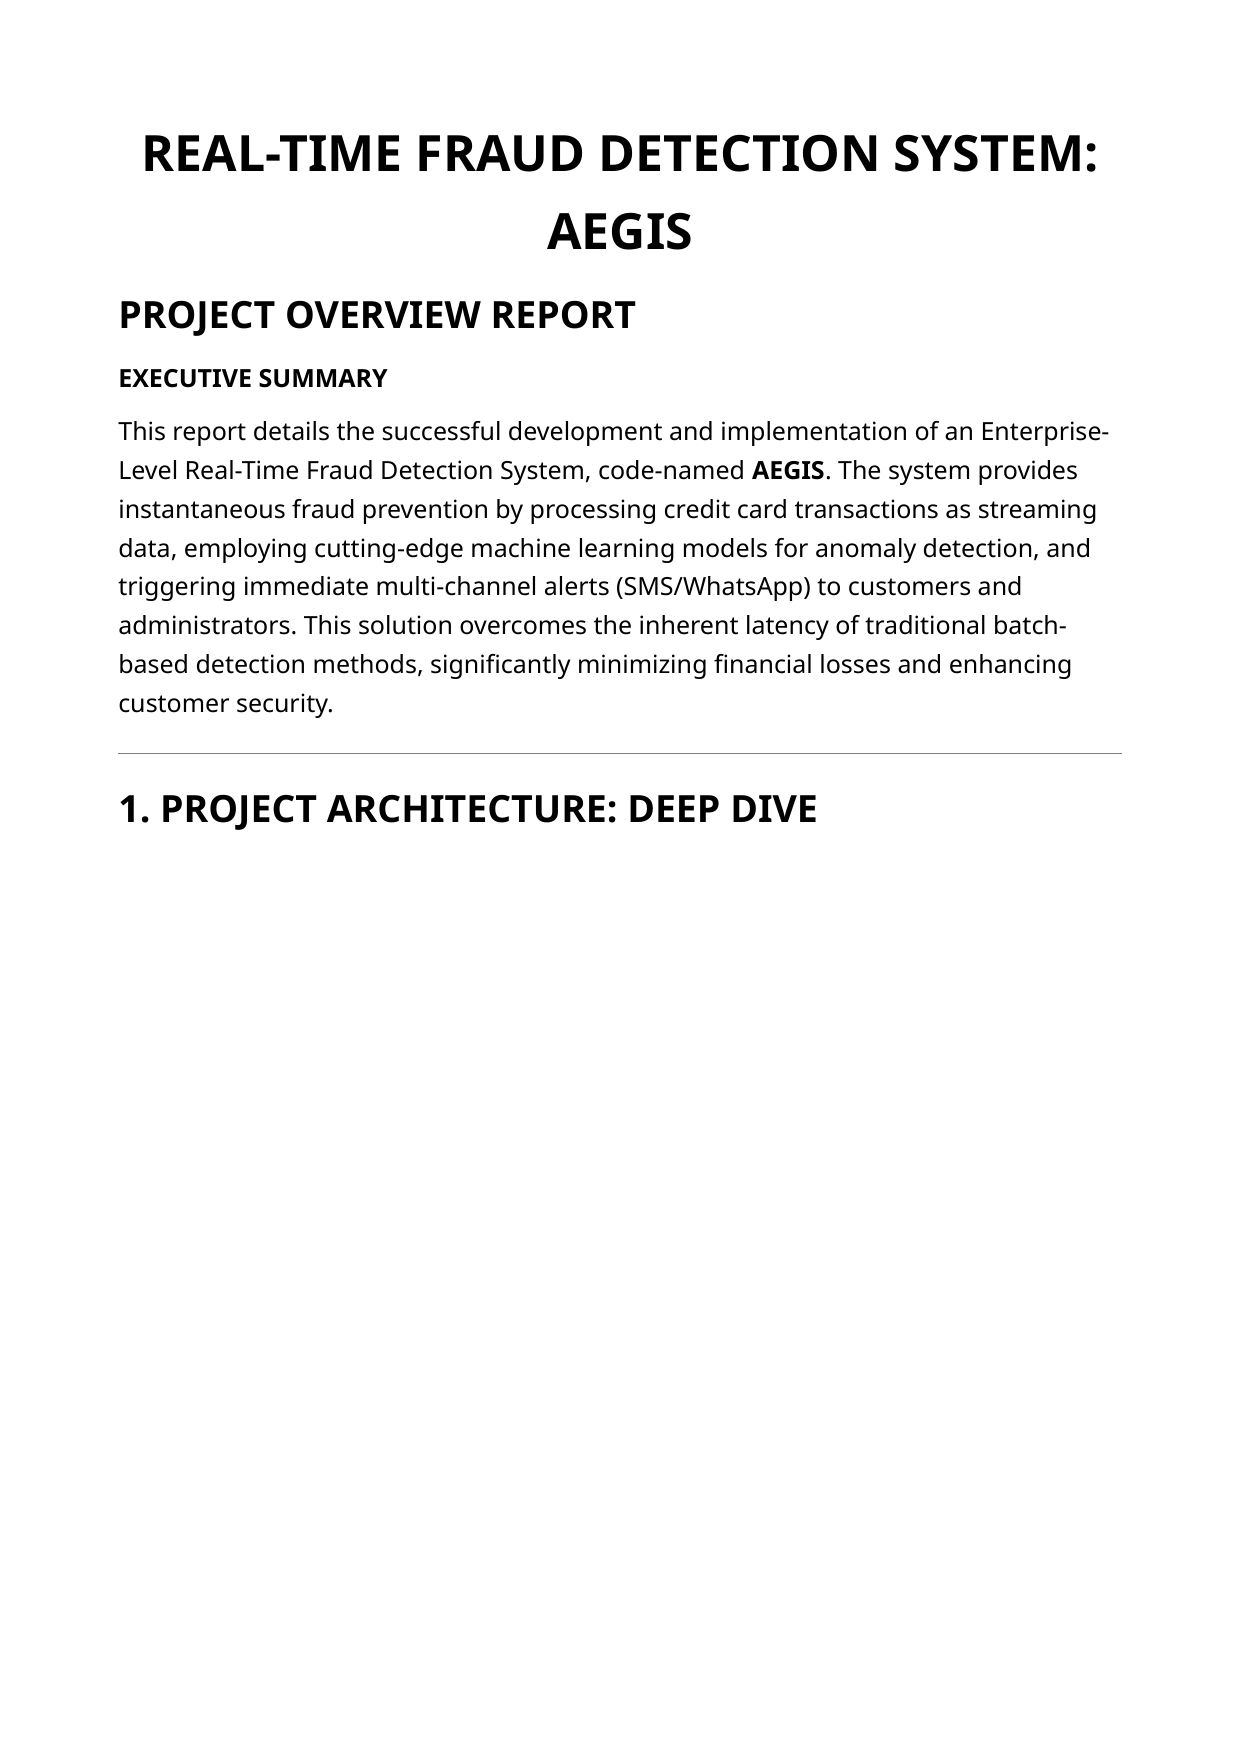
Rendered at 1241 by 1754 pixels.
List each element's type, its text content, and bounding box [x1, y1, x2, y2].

subtitle PROJECT OVERVIEW REPORT [118, 288, 1122, 339]
subtitle 1. PROJECT ARCHITECTURE: DEEP DIVE [118, 783, 1122, 834]
subtitle REAL-TIME FRAUD DETECTION SYSTEM: AEGIS [118, 118, 1122, 264]
text EXECUTIVE SUMMARY [118, 361, 1122, 395]
text This report details the successful development and implementation of an Enterprise-Level Real-Time Fraud Detection System, code-named AEGIS. The system provides instantaneous fraud prevention by processing credit card transactions as streaming data, employing cutting-edge machine learning models for anomaly detection, and triggering immediate multi-channel alerts (SMS/WhatsApp) to customers and administrators. This solution overcomes the inherent latency of traditional batch-based detection methods, significantly minimizing financial losses and enhancing customer security. [118, 414, 1122, 719]
